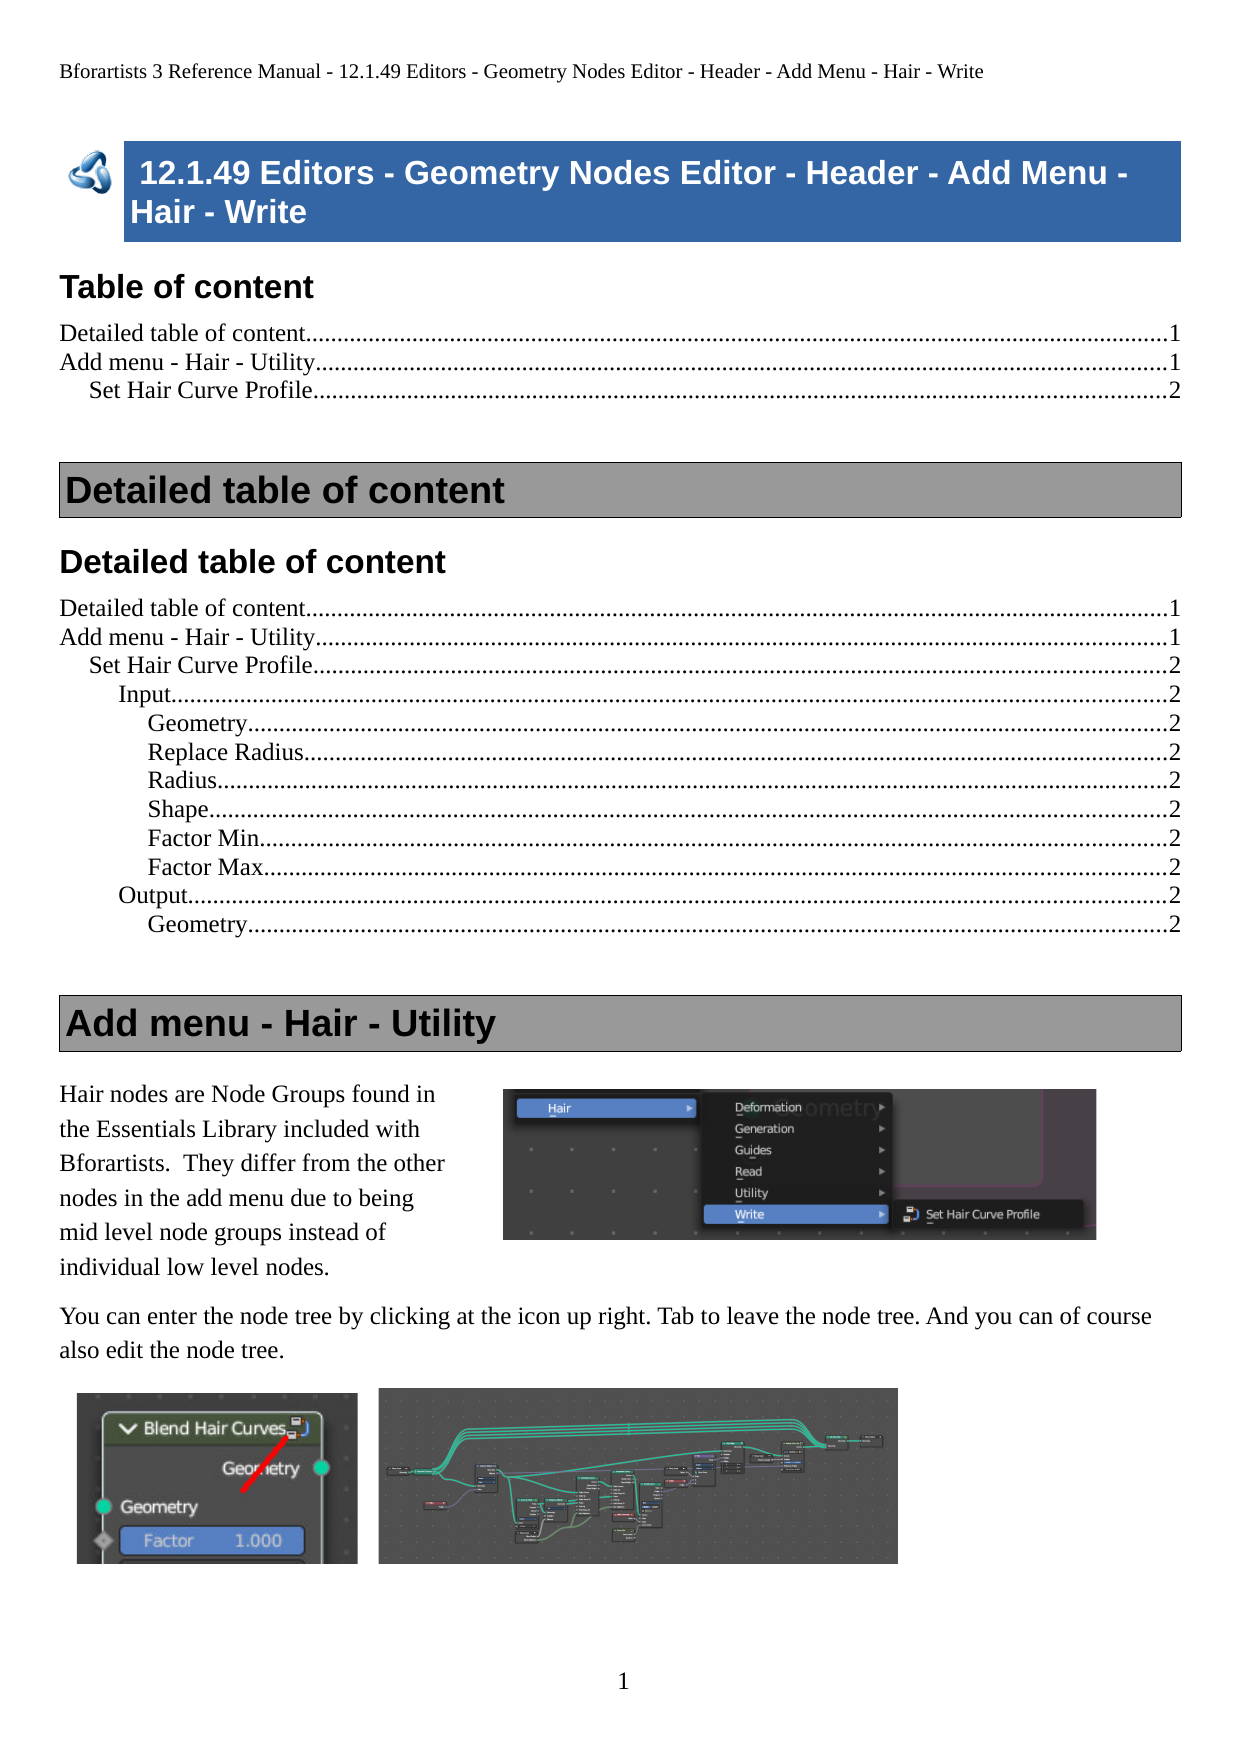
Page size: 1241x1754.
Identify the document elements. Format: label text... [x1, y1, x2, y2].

picture [503, 1089, 1097, 1240]
text Shape 2 [147, 794, 1181, 823]
text Add menu - Hair - Utility 1 [59, 347, 1181, 375]
picture [76, 1393, 358, 1564]
text Geometry 2 [147, 708, 1181, 737]
text Geometry 2 [147, 909, 1181, 938]
subtitle Table of content [59, 267, 1181, 305]
text Set Hair Curve Profile 2 [88, 650, 1181, 679]
text Factor Max 2 [147, 852, 1181, 880]
text You can enter the node tree by clicking at the icon up right. Tab to leave the node tree. And you can of course also edit the node tree. [59, 1301, 1181, 1364]
text Detailed table of content 1 [59, 593, 1181, 622]
table_header Add menu - Hair - Utility [60, 996, 1181, 1051]
text Radius 2 [147, 765, 1181, 794]
text Hair nodes are Node Groups found in the Essentials Library included with Bforartists. They differ from the other nodes in the add menu due to being mid level node groups instead of individual low level nodes. [59, 1079, 1181, 1281]
text Detailed table of content 1 [59, 318, 1181, 347]
text Input 2 [118, 679, 1181, 708]
subtitle Detailed table of content [59, 542, 1181, 580]
picture [378, 1388, 898, 1564]
text Add menu - Hair - Utility 1 [59, 622, 1181, 650]
text Factor Min 2 [147, 823, 1181, 852]
table_header 12.1.49 Editors - Geometry Nodes Editor - Header - Add Menu - Hair - Write [124, 141, 1181, 242]
text Replace Radius 2 [147, 737, 1181, 765]
text Set Hair Curve Profile 2 [88, 375, 1181, 404]
picture [65, 147, 114, 197]
text Output 2 [118, 880, 1181, 909]
table_header [59, 141, 124, 242]
table_header Detailed table of content [60, 463, 1181, 517]
